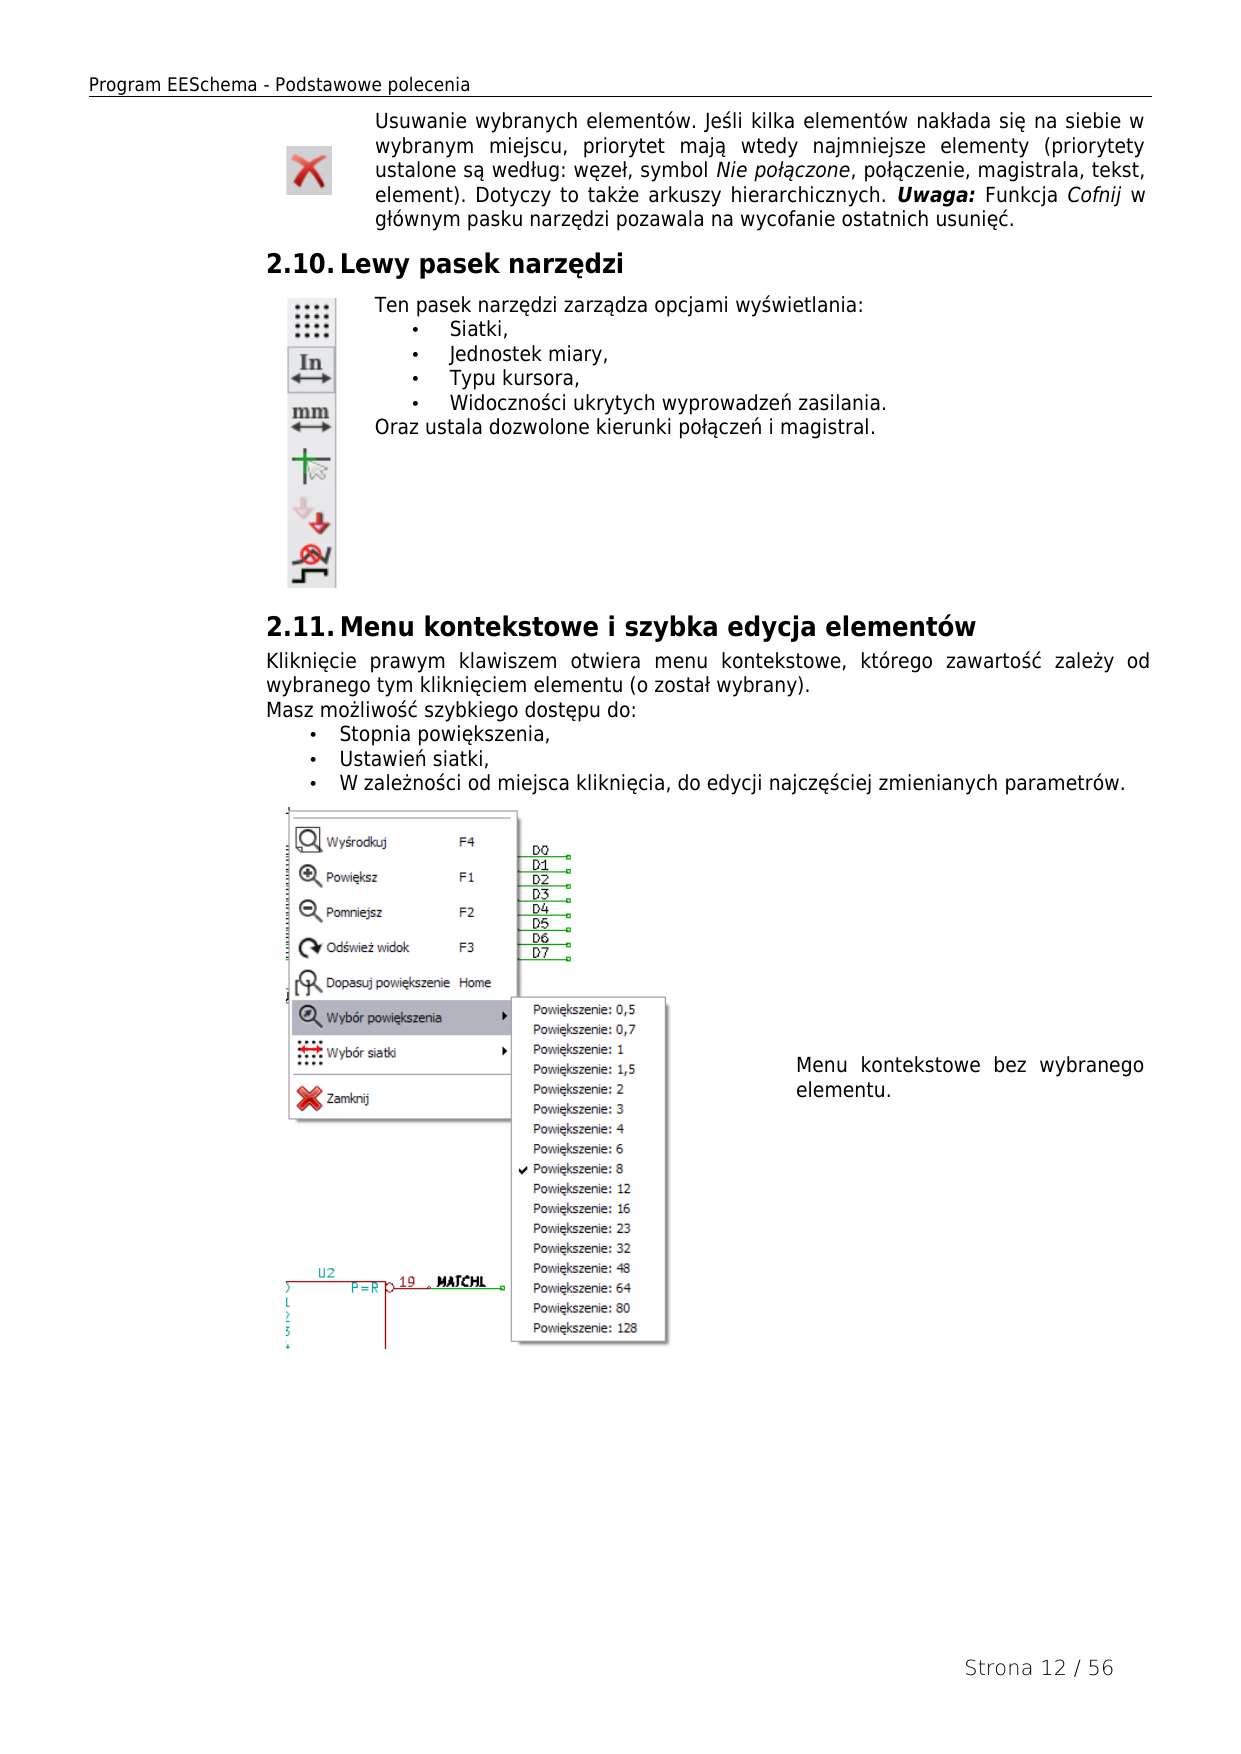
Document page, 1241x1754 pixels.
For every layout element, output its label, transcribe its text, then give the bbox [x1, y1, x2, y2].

table_cell [269, 103, 357, 237]
picture [286, 298, 337, 588]
text Masz możliwość szybkiego dostępu do: [266, 698, 1152, 722]
table_header [268, 286, 356, 599]
table_cell Usuwanie wybranych elementów. Jeśli kilka elementów nakłada się na siebie w wybranym miejscu, priorytet mają wtedy najmniejsze elementy (priorytety ustalone są według: węzeł, symbol Nie połączone, połączenie, magistrala, tekst, element). Dotyczy to także arkuszy hierarchicznych. Uwaga: Funkcja Cofnij w głównym pasku narzędzi pozawala na wycofanie ostatnich usunięć. [358, 103, 1152, 237]
table_header Menu kontekstowe bez wybranego elementu. [778, 796, 1150, 1360]
text Kliknięcie prawym klawiszem otwiera menu kontekstowe, którego zawartość zależy od wybranego tym kliknięciem elementu (o został wybrany). [266, 649, 1152, 698]
list Ustawień siatki, [310, 747, 1152, 771]
picture [286, 146, 332, 195]
picture [285, 807, 672, 1349]
subtitle Lewy pasek narzędzi [266, 249, 1152, 280]
list Stopnia powiększenia, [310, 722, 1152, 747]
table_header [268, 796, 778, 1360]
subtitle Menu kontekstowe i szybka edycja elementów [266, 611, 1152, 643]
list W zależności od miejsca kliknięcia, do edycji najczęściej zmienianych parametrów. [310, 771, 1152, 796]
table_header Ten pasek narzędzi zarządza opcjami wyświetlania: Siatki, Jednostek miary, Typu kursora, Widoczności ukrytych wyprowadzeń zasilania. Oraz ustala dozwolone kierunki połączeń i magistral. [356, 286, 1151, 599]
